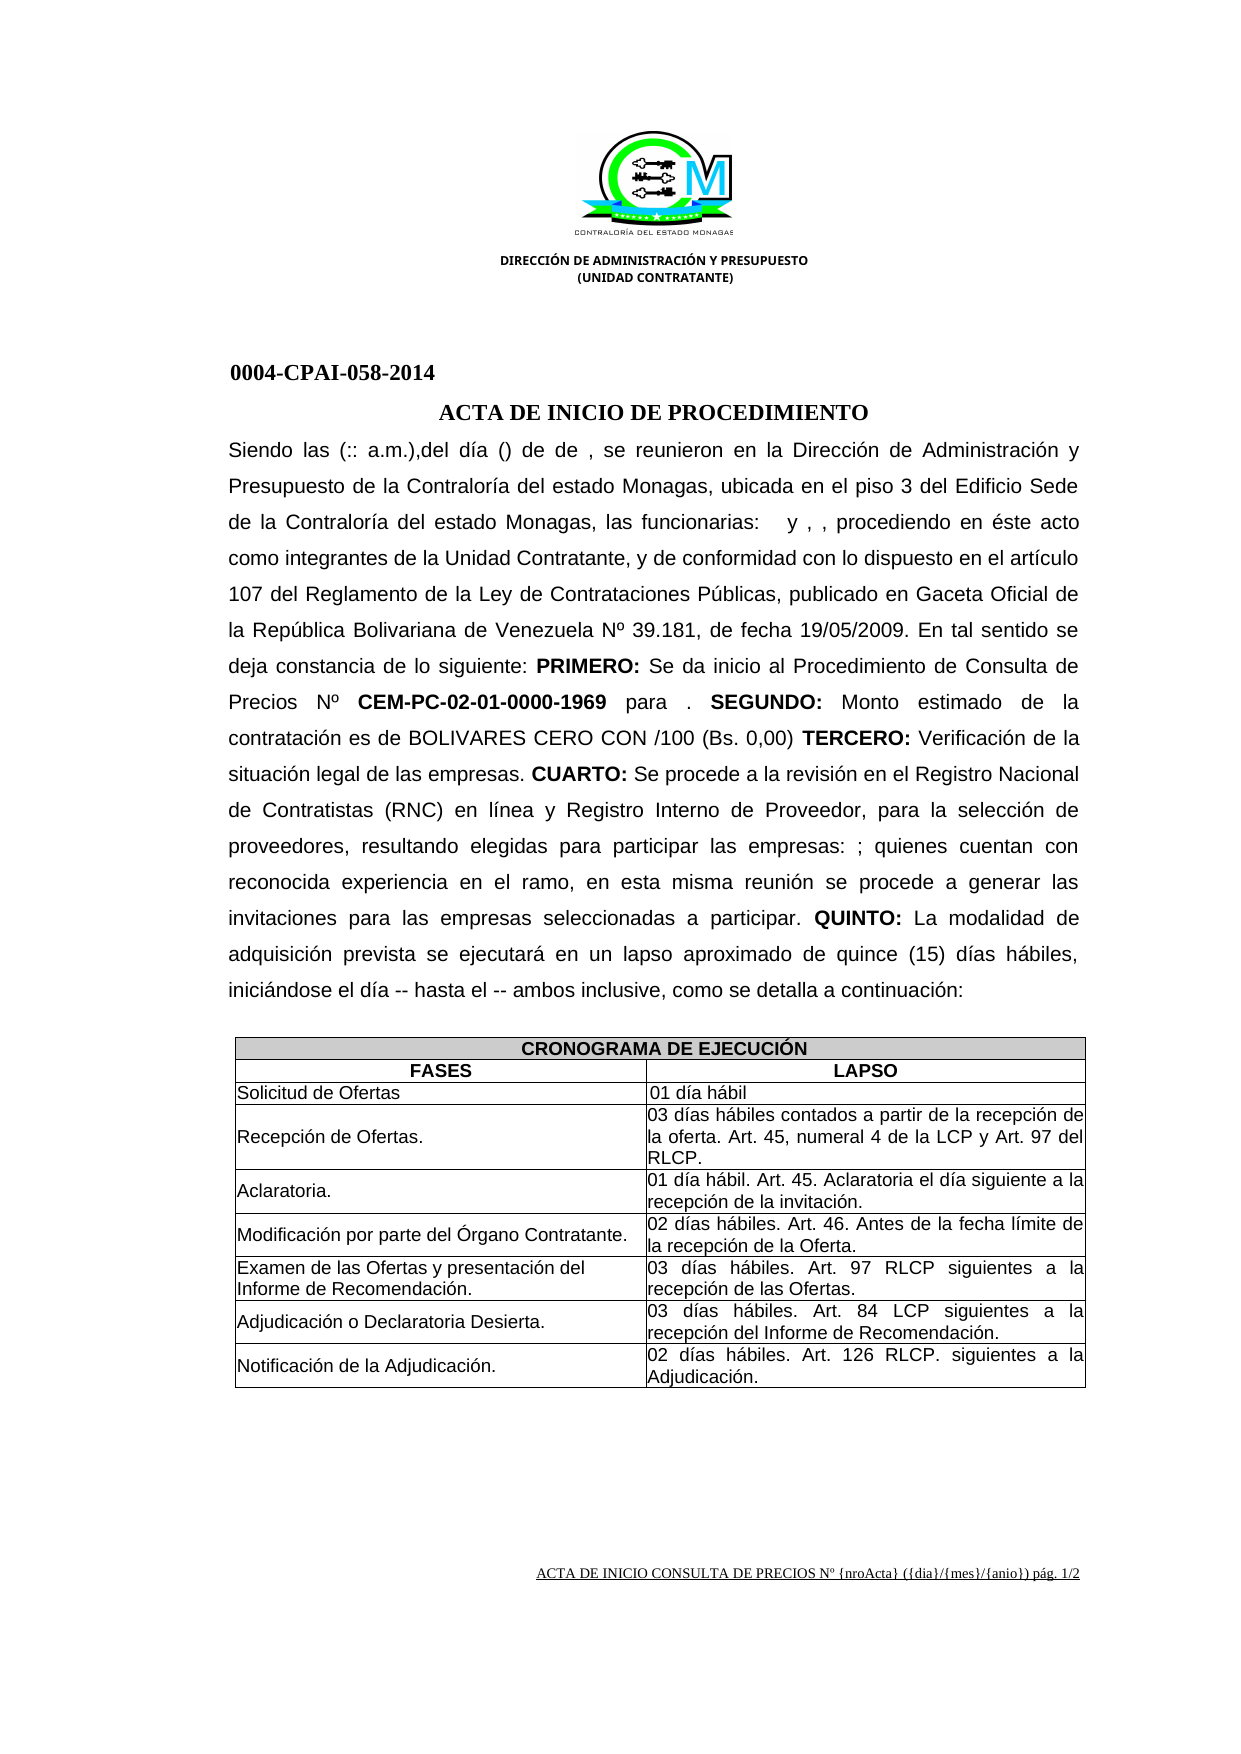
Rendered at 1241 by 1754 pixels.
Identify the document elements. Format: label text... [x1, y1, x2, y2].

table_cell Modificación por parte del Órgano Contratante. [236, 1214, 646, 1256]
text ACTA DE INICIO DE PROCEDIMIENTO [228, 399, 1080, 425]
table_cell 02 días hábiles. Art. 46. Antes de la fecha límite de la recepción de la Oferta. [647, 1214, 1085, 1256]
text Siendo las (:: a.m.),del día () de de , se reunieron en la Dirección de Administración y Presupuesto de la Contraloría del estado Monagas, ubicada en el piso 3 del Edificio Sede de la Contraloría del estado Monagas, las funcionarias: y , , procediendo en éste acto como integrantes de la Unidad Contratante, y de conformidad con lo dispuesto en el artículo 107 del Reglamento de la Ley de Contrataciones Públicas, publicado en Gaceta Oficial de la República Bolivariana de Venezuela Nº 39.181, de fecha 19/05/2009. En tal sentido se deja constancia de lo siguiente: PRIMERO: Se da inicio al Procedimiento de Consulta de Precios Nº CEM-PC-02-01-0000-1969 para . SEGUNDO: Monto estimado de la contratación es de BOLIVARES CERO CON /100 (Bs. 0,00) TERCERO: Verificación de la situación legal de las empresas. CUARTO: Se procede a la revisión en el Registro Nacional de Contratistas (RNC) en línea y Registro Interno de Proveedor, para la selección de proveedores, resultando elegidas para participar las empresas: ; quienes cuentan con reconocida experiencia en el ramo, en esta misma reunión se procede a generar las invitaciones para las empresas seleccionadas a participar. QUINTO: La modalidad de adquisición prevista se ejecutará en un lapso aproximado de quince (15) días hábiles, iniciándose el día -- hasta el -- ambos inclusive, como se detalla a continuación: [228, 438, 1080, 1001]
text 0004-CPAI-058-2014 [230, 359, 1080, 386]
table_cell Solicitud de Ofertas [236, 1083, 646, 1103]
table_cell Notificación de la Adjudicación. [236, 1344, 646, 1387]
picture [574, 131, 733, 235]
table_cell 03 días hábiles. Art. 84 LCP siguientes a la recepción del Informe de Recomendación. [647, 1301, 1085, 1343]
table_cell 01 día hábil. Art. 45. Aclaratoria el día siguiente a la recepción de la invitación. [647, 1170, 1085, 1212]
table_cell 01 día hábil [647, 1083, 1085, 1103]
table_cell Aclaratoria. [236, 1170, 646, 1212]
table_cell Recepción de Ofertas. [236, 1105, 646, 1169]
table_cell FASES [236, 1060, 646, 1081]
table_cell Examen de las Ofertas y presentación del Informe de Recomendación. [236, 1257, 646, 1300]
table_cell Adjudicación o Declaratoria Desierta. [236, 1301, 646, 1343]
table_cell LAPSO [647, 1060, 1085, 1081]
table_cell 03 días hábiles contados a partir de la recepción de la oferta. Art. 45, numeral 4 de la LCP y Art. 97 del RLCP. [647, 1105, 1085, 1169]
table_header CRONOGRAMA DE EJECUCIÓN [236, 1038, 1085, 1059]
table_cell 03 días hábiles. Art. 97 RLCP siguientes a la recepción de las Ofertas. [647, 1257, 1085, 1300]
table_cell 02 días hábiles. Art. 126 RLCP. siguientes a la Adjudicación. [647, 1344, 1085, 1387]
